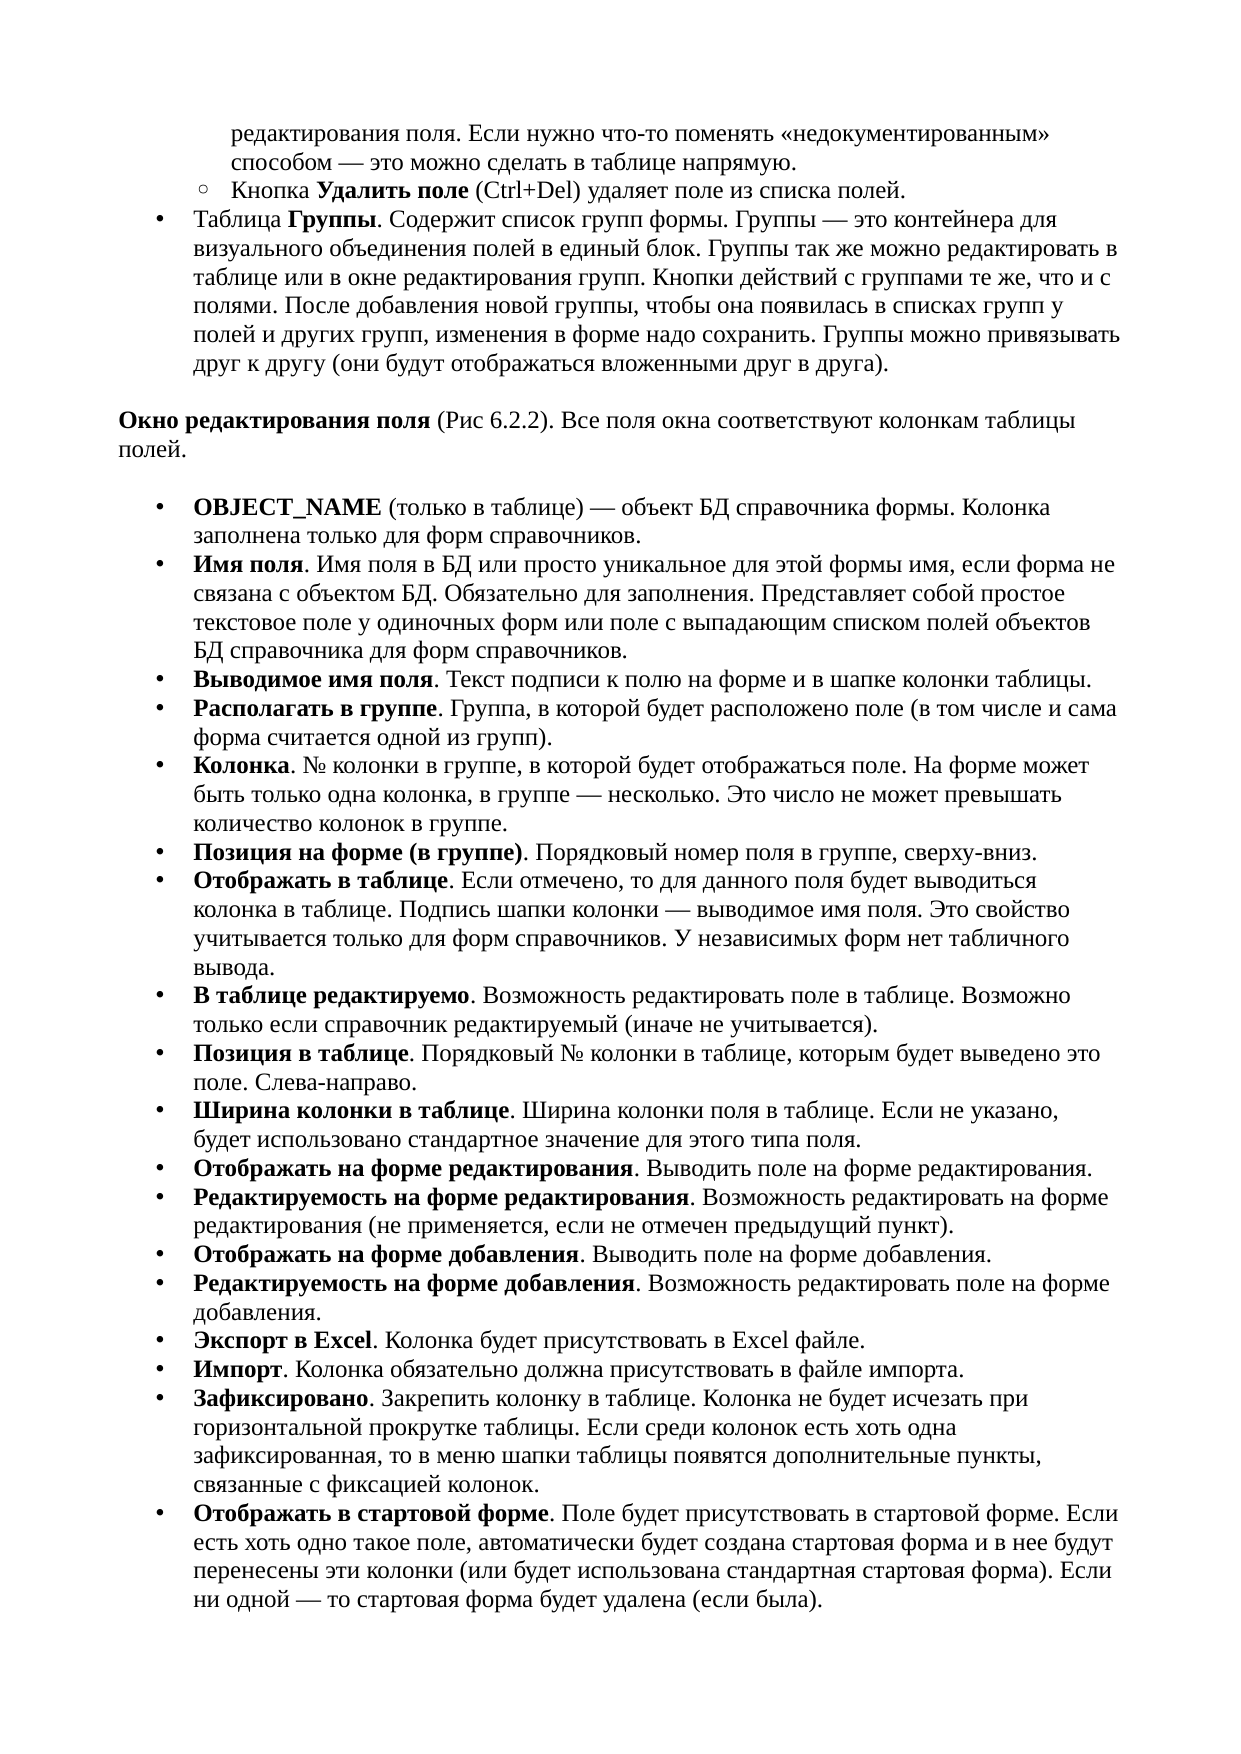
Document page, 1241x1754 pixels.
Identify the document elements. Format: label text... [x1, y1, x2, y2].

list Позиция на форме (в группе). Порядковый номер поля в группе, сверху-вниз. [156, 837, 1122, 866]
list Отображать на форме редактирования. Выводить поле на форме редактирования. [156, 1153, 1122, 1182]
list Кнопка Удалить поле (Ctrl+Del) удаляет поле из списка полей. [193, 176, 1122, 204]
list Имя поля. Имя поля в БД или просто уникальное для этой формы имя, если форма не связана с объектом БД. Обязательно для заполнения. Представляет собой простое текстовое поле у одиночных форм или поле с выпадающим списком полей объектов БД справочника для форм справочников. [156, 549, 1122, 664]
list Редактируемость на форме редактирования. Возможность редактировать на форме редактирования (не применяется, если не отмечен предыдущий пункт). [156, 1182, 1122, 1239]
list Зафиксировано. Закрепить колонку в таблице. Колонка не будет исчезать при горизонтальной прокрутке таблицы. Если среди колонок есть хоть одна зафиксированная, то в меню шапки таблицы появятся дополнительные пункты, связанные с фиксацией колонок. [156, 1383, 1122, 1498]
list редактирования поля. Если нужно что-то поменять «недокументированным» способом — это можно сделать в таблице напрямую. [193, 118, 1122, 176]
list Импорт. Колонка обязательно должна присутствовать в файле импорта. [156, 1354, 1122, 1383]
list Отображать в стартовой форме. Поле будет присутствовать в стартовой форме. Если есть хоть одно такое поле, автоматически будет создана стартовая форма и в нее будут перенесены эти колонки (или будет использована стандартная стартовая форма). Если ни одной — то стартовая форма будет удалена (если была). [156, 1498, 1122, 1613]
list Таблица Группы. Содержит список групп формы. Группы — это контейнера для визуального объединения полей в единый блок. Группы так же можно редактировать в таблице или в окне редактирования групп. Кнопки действий с группами те же, что и с полями. После добавления новой группы, чтобы она появилась в списках групп у полей и других групп, изменения в форме надо сохранить. Группы можно привязывать друг к другу (они будут отображаться вложенными друг в друга). [156, 204, 1122, 377]
list В таблице редактируемо. Возможность редактировать поле в таблице. Возможно только если справочник редактируемый (иначе не учитывается). [156, 981, 1122, 1038]
list Располагать в группе. Группа, в которой будет расположено поле (в том числе и сама форма считается одной из групп). [156, 693, 1122, 751]
list Выводимое имя поля. Текст подписи к полю на форме и в шапке колонки таблицы. [156, 664, 1122, 693]
list Отображать на форме добавления. Выводить поле на форме добавления. [156, 1239, 1122, 1268]
list Редактируемость на форме добавления. Возможность редактировать поле на форме добавления. [156, 1268, 1122, 1326]
list Ширина колонки в таблице. Ширина колонки поля в таблице. Если не указано, будет использовано стандартное значение для этого типа поля. [156, 1096, 1122, 1153]
list Экспорт в Excel. Колонка будет присутствовать в Excel файле. [156, 1326, 1122, 1354]
list Колонка. № колонки в группе, в которой будет отображаться поле. На форме может быть только одна колонка, в группе — несколько. Это число не может превышать количество колонок в группе. [156, 751, 1122, 837]
list Позиция в таблице. Порядковый № колонки в таблице, которым будет выведено это поле. Слева-направо. [156, 1038, 1122, 1096]
list Отображать в таблице. Если отмечено, то для данного поля будет выводиться колонка в таблице. Подпись шапки колонки — выводимое имя поля. Это свойство учитывается только для форм справочников. У независимых форм нет табличного вывода. [156, 866, 1122, 981]
text Окно редактирования поля (Рис 6.2.2). Все поля окна соответствуют колонкам таблицы полей. [118, 406, 1122, 463]
list OBJECT_NAME (только в таблице) — объект БД справочника формы. Колонка заполнена только для форм справочников. [156, 492, 1122, 549]
